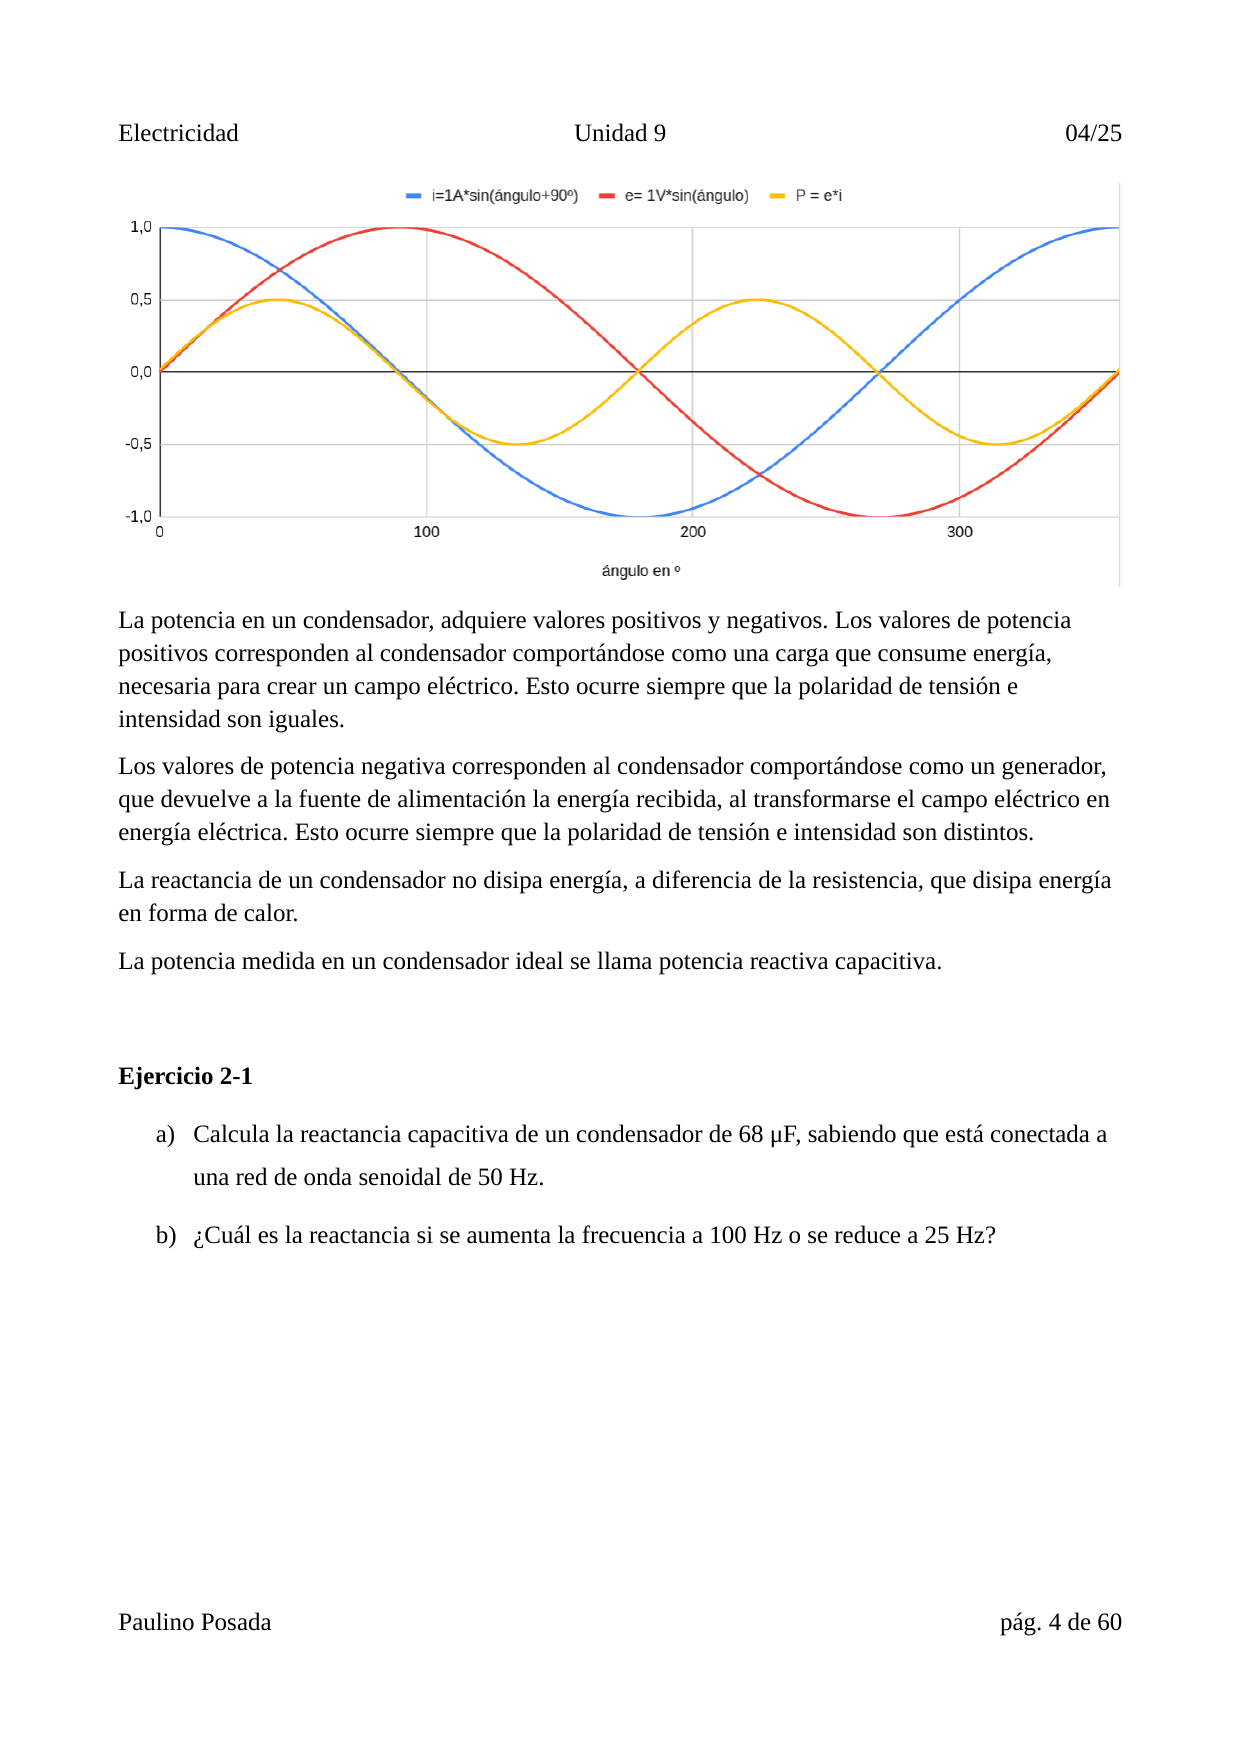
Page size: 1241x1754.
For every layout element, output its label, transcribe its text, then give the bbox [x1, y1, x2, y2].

text La potencia medida en un condensador ideal se llama potencia reactiva capacitiva. [118, 946, 1122, 974]
list ¿Cuál es la reactancia si se aumenta la frecuencia a 100 Hz o se reduce a 25 Hz? [156, 1220, 1122, 1248]
list Calcula la reactancia capacitiva de un condensador de 68 μF, sabiendo que está conectada a una red de onda senoidal de 50 Hz. [156, 1119, 1122, 1191]
text La potencia en un condensador, adquiere valores positivos y negativos. Los valores de potencia positivos corresponden al condensador comportándose como una carga que consume energía, necesaria para crear un campo eléctrico. Esto ocurre siempre que la polaridad de tensión e intensidad son iguales. [118, 605, 1122, 733]
text Ejercicio 2-1 [118, 1061, 1122, 1090]
picture [119, 183, 1124, 587]
text Los valores de potencia negativa corresponden al condensador comportándose como un generador, que devuelve a la fuente de alimentación la energía recibida, al transformarse el campo eléctrico en energía eléctrica. Esto ocurre siempre que la polaridad de tensión e intensidad son distintos. [118, 751, 1122, 846]
text La reactancia de un condensador no disipa energía, a diferencia de la resistencia, que disipa energía en forma de calor. [118, 865, 1122, 927]
